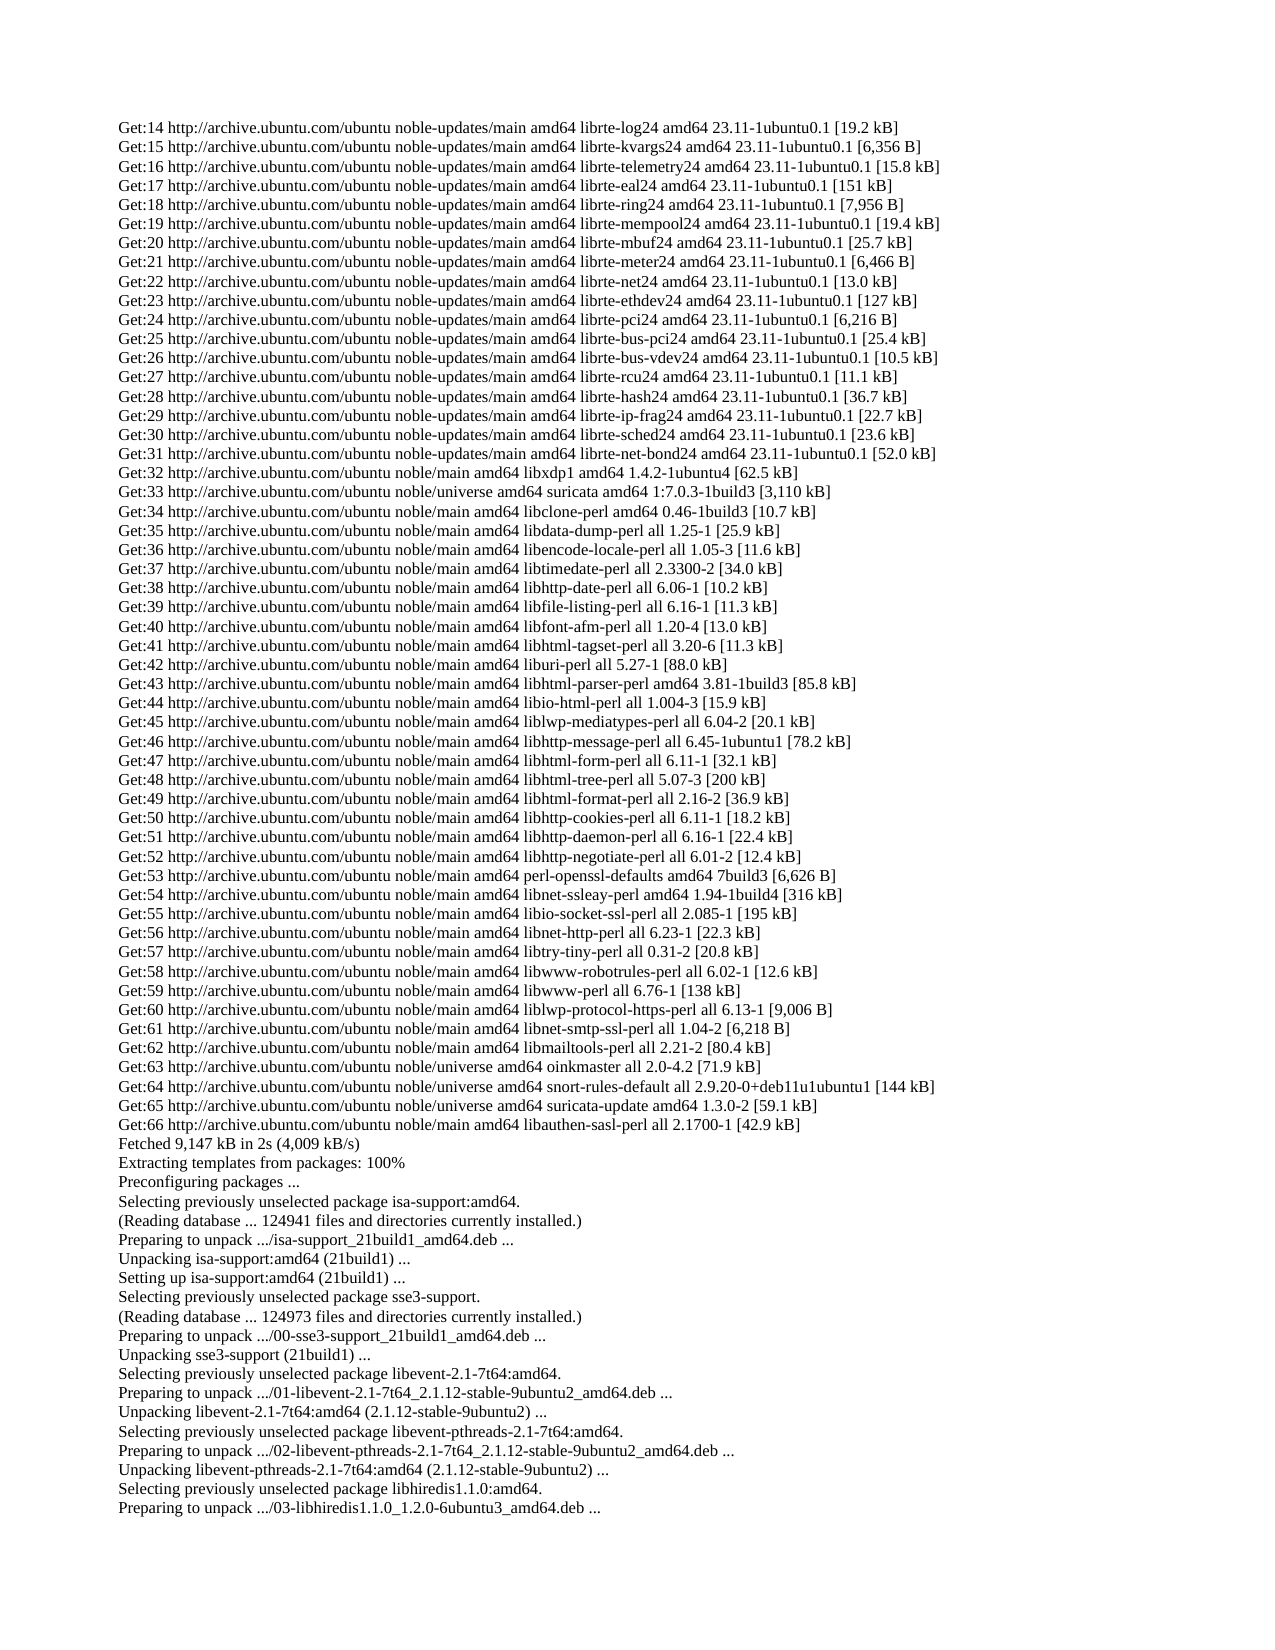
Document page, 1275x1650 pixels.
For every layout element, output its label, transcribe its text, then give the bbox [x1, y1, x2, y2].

table_header Get:14 http://archive.ubuntu.com/ubuntu noble-updates/main amd64 librte-log24 amd64 23.11-1ubuntu0.1 [19.2 kB] Get:15 http://archive.ubuntu.com/ubuntu noble-updates/main amd64 librte-kvargs24 amd64 23.11-1ubuntu0.1 [6,356 B] Get:16 http://archive.ubuntu.com/ubuntu noble-updates/main amd64 librte-telemetry24 amd64 23.11-1ubuntu0.1 [15.8 kB] Get:17 http://archive.ubuntu.com/ubuntu noble-updates/main amd64 librte-eal24 amd64 23.11-1ubuntu0.1 [151 kB] Get:18 http://archive.ubuntu.com/ubuntu noble-updates/main amd64 librte-ring24 amd64 23.11-1ubuntu0.1 [7,956 B] Get:19 http://archive.ubuntu.com/ubuntu noble-updates/main amd64 librte-mempool24 amd64 23.11-1ubuntu0.1 [19.4 kB] Get:20 http://archive.ubuntu.com/ubuntu noble-updates/main amd64 librte-mbuf24 amd64 23.11-1ubuntu0.1 [25.7 kB] Get:21 http://archive.ubuntu.com/ubuntu noble-updates/main amd64 librte-meter24 amd64 23.11-1ubuntu0.1 [6,466 B] Get:22 http://archive.ubuntu.com/ubuntu noble-updates/main amd64 librte-net24 amd64 23.11-1ubuntu0.1 [13.0 kB] Get:23 http://archive.ubuntu.com/ubuntu noble-updates/main amd64 librte-ethdev24 amd64 23.11-1ubuntu0.1 [127 kB] Get:24 http://archive.ubuntu.com/ubuntu noble-updates/main amd64 librte-pci24 amd64 23.11-1ubuntu0.1 [6,216 B] Get:25 http://archive.ubuntu.com/ubuntu noble-updates/main amd64 librte-bus-pci24 amd64 23.11-1ubuntu0.1 [25.4 kB] Get:26 http://archive.ubuntu.com/ubuntu noble-updates/main amd64 librte-bus-vdev24 amd64 23.11-1ubuntu0.1 [10.5 kB] Get:27 http://archive.ubuntu.com/ubuntu noble-updates/main amd64 librte-rcu24 amd64 23.11-1ubuntu0.1 [11.1 kB] Get:28 http://archive.ubuntu.com/ubuntu noble-updates/main amd64 librte-hash24 amd64 23.11-1ubuntu0.1 [36.7 kB] Get:29 http://archive.ubuntu.com/ubuntu noble-updates/main amd64 librte-ip-frag24 amd64 23.11-1ubuntu0.1 [22.7 kB] Get:30 http://archive.ubuntu.com/ubuntu noble-updates/main amd64 librte-sched24 amd64 23.11-1ubuntu0.1 [23.6 kB] Get:31 http://archive.ubuntu.com/ubuntu noble-updates/main amd64 librte-net-bond24 amd64 23.11-1ubuntu0.1 [52.0 kB] Get:32 http://archive.ubuntu.com/ubuntu noble/main amd64 libxdp1 amd64 1.4.2-1ubuntu4 [62.5 kB] Get:33 http://archive.ubuntu.com/ubuntu noble/universe amd64 suricata amd64 1:7.0.3-1build3 [3,110 kB] Get:34 http://archive.ubuntu.com/ubuntu noble/main amd64 libclone-perl amd64 0.46-1build3 [10.7 kB] Get:35 http://archive.ubuntu.com/ubuntu noble/main amd64 libdata-dump-perl all 1.25-1 [25.9 kB] Get:36 http://archive.ubuntu.com/ubuntu noble/main amd64 libencode-locale-perl all 1.05-3 [11.6 kB] Get:37 http://archive.ubuntu.com/ubuntu noble/main amd64 libtimedate-perl all 2.3300-2 [34.0 kB] Get:38 http://archive.ubuntu.com/ubuntu noble/main amd64 libhttp-date-perl all 6.06-1 [10.2 kB] Get:39 http://archive.ubuntu.com/ubuntu noble/main amd64 libfile-listing-perl all 6.16-1 [11.3 kB] Get:40 http://archive.ubuntu.com/ubuntu noble/main amd64 libfont-afm-perl all 1.20-4 [13.0 kB] Get:41 http://archive.ubuntu.com/ubuntu noble/main amd64 libhtml-tagset-perl all 3.20-6 [11.3 kB] Get:42 http://archive.ubuntu.com/ubuntu noble/main amd64 liburi-perl all 5.27-1 [88.0 kB] Get:43 http://archive.ubuntu.com/ubuntu noble/main amd64 libhtml-parser-perl amd64 3.81-1build3 [85.8 kB] Get:44 http://archive.ubuntu.com/ubuntu noble/main amd64 libio-html-perl all 1.004-3 [15.9 kB] Get:45 http://archive.ubuntu.com/ubuntu noble/main amd64 liblwp-mediatypes-perl all 6.04-2 [20.1 kB] Get:46 http://archive.ubuntu.com/ubuntu noble/main amd64 libhttp-message-perl all 6.45-1ubuntu1 [78.2 kB] Get:47 http://archive.ubuntu.com/ubuntu noble/main amd64 libhtml-form-perl all 6.11-1 [32.1 kB] Get:48 http://archive.ubuntu.com/ubuntu noble/main amd64 libhtml-tree-perl all 5.07-3 [200 kB] Get:49 http://archive.ubuntu.com/ubuntu noble/main amd64 libhtml-format-perl all 2.16-2 [36.9 kB] Get:50 http://archive.ubuntu.com/ubuntu noble/main amd64 libhttp-cookies-perl all 6.11-1 [18.2 kB] Get:51 http://archive.ubuntu.com/ubuntu noble/main amd64 libhttp-daemon-perl all 6.16-1 [22.4 kB] Get:52 http://archive.ubuntu.com/ubuntu noble/main amd64 libhttp-negotiate-perl all 6.01-2 [12.4 kB] Get:53 http://archive.ubuntu.com/ubuntu noble/main amd64 perl-openssl-defaults amd64 7build3 [6,626 B] Get:54 http://archive.ubuntu.com/ubuntu noble/main amd64 libnet-ssleay-perl amd64 1.94-1build4 [316 kB] Get:55 http://archive.ubuntu.com/ubuntu noble/main amd64 libio-socket-ssl-perl all 2.085-1 [195 kB] Get:56 http://archive.ubuntu.com/ubuntu noble/main amd64 libnet-http-perl all 6.23-1 [22.3 kB] Get:57 http://archive.ubuntu.com/ubuntu noble/main amd64 libtry-tiny-perl all 0.31-2 [20.8 kB] Get:58 http://archive.ubuntu.com/ubuntu noble/main amd64 libwww-robotrules-perl all 6.02-1 [12.6 kB] Get:59 http://archive.ubuntu.com/ubuntu noble/main amd64 libwww-perl all 6.76-1 [138 kB] Get:60 http://archive.ubuntu.com/ubuntu noble/main amd64 liblwp-protocol-https-perl all 6.13-1 [9,006 B] Get:61 http://archive.ubuntu.com/ubuntu noble/main amd64 libnet-smtp-ssl-perl all 1.04-2 [6,218 B] Get:62 http://archive.ubuntu.com/ubuntu noble/main amd64 libmailtools-perl all 2.21-2 [80.4 kB] Get:63 http://archive.ubuntu.com/ubuntu noble/universe amd64 oinkmaster all 2.0-4.2 [71.9 kB] Get:64 http://archive.ubuntu.com/ubuntu noble/universe amd64 snort-rules-default all 2.9.20-0+deb11u1ubuntu1 [144 kB] Get:65 http://archive.ubuntu.com/ubuntu noble/universe amd64 suricata-update amd64 1.3.0-2 [59.1 kB] Get:66 http://archive.ubuntu.com/ubuntu noble/main amd64 libauthen-sasl-perl all 2.1700-1 [42.9 kB] Fetched 9,147 kB in 2s (4,009 kB/s) Extracting templates from packages: 100% Preconfiguring packages ... Selecting previously unselected package isa-support:amd64. (Reading database ... 124941 files and directories currently installed.) Preparing to unpack .../isa-support_21build1_amd64.deb ... Unpacking isa-support:amd64 (21build1) ... Setting up isa-support:amd64 (21build1) ... Selecting previously unselected package sse3-support. (Reading database ... 124973 files and directories currently installed.) Preparing to unpack .../00-sse3-support_21build1_amd64.deb ... Unpacking sse3-support (21build1) ... Selecting previously unselected package libevent-2.1-7t64:amd64. Preparing to unpack .../01-libevent-2.1-7t64_2.1.12-stable-9ubuntu2_amd64.deb ... Unpacking libevent-2.1-7t64:amd64 (2.1.12-stable-9ubuntu2) ... Selecting previously unselected package libevent-pthreads-2.1-7t64:amd64. Preparing to unpack .../02-libevent-pthreads-2.1-7t64_2.1.12-stable-9ubuntu2_amd64.deb ... Unpacking libevent-pthreads-2.1-7t64:amd64 (2.1.12-stable-9ubuntu2) ... Selecting previously unselected package libhiredis1.1.0:amd64. Preparing to unpack .../03-libhiredis1.1.0_1.2.0-6ubuntu3_amd64.deb ... [118, 118, 1157, 1517]
